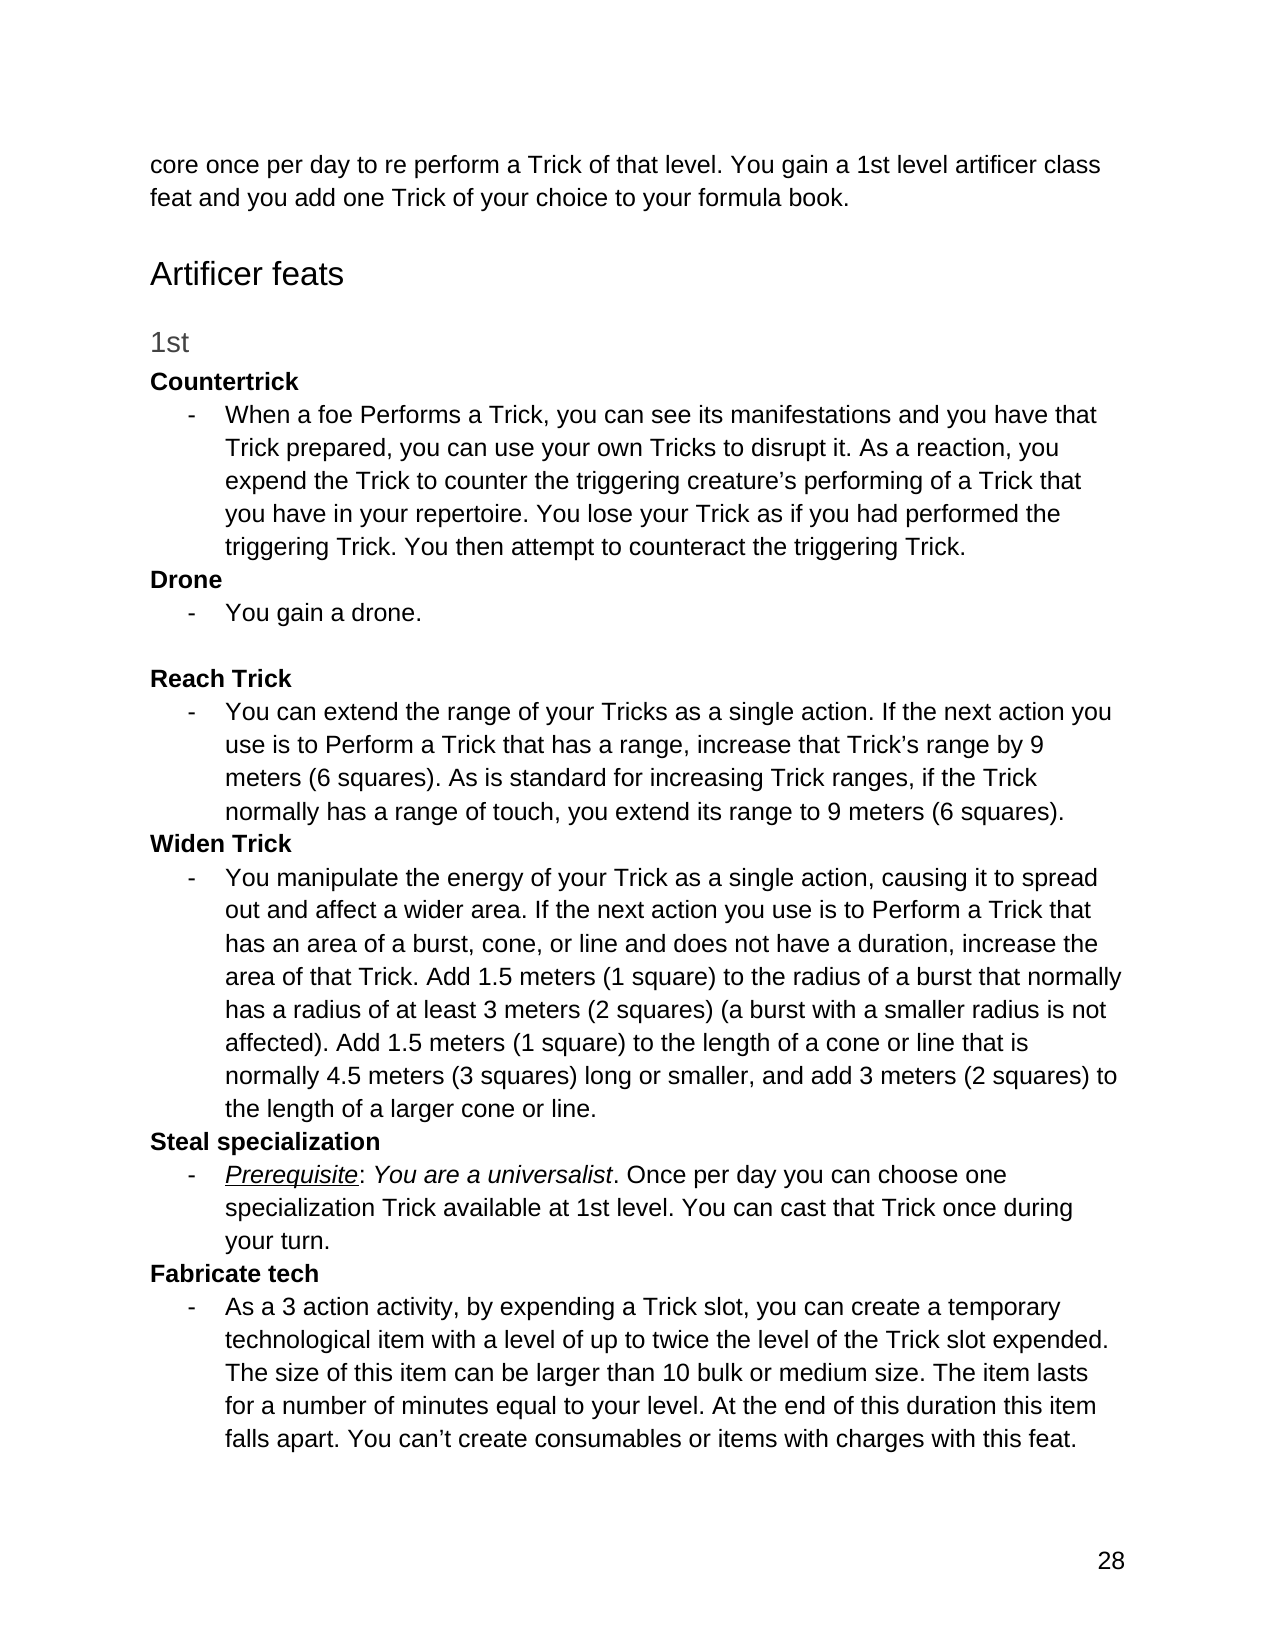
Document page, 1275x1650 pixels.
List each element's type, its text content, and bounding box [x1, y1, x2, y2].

list As a 3 action activity, by expending a Trick slot, you can create a temporary technological item with a level of up to twice the level of the Trick slot expended. The size of this item can be larger than 10 bulk or medium size. The item lasts for a number of minutes equal to your level. At the end of this duration this item falls apart. You can’t create consumables or items with charges with this feat. [187, 1292, 1125, 1453]
subtitle 1st [150, 325, 1125, 359]
list Prerequisite: You are a universalist. Once per day you can choose one specialization Trick available at 1st level. You can cast that Trick once during your turn. [187, 1160, 1125, 1254]
list You gain a drone. [187, 598, 1125, 627]
list When a foe Performs a Trick, you can see its manifestations and you have that Trick prepared, you can use your own Tricks to disrupt it. As a reaction, you expend the Trick to counter the triggering creature’s performing of a Trick that you have in your repertoire. You lose your Trick as if you had performed the triggering Trick. You then attempt to counteract the triggering Trick. [187, 400, 1125, 561]
list You can extend the range of your Tricks as a single action. If the next action you use is to Perform a Trick that has a range, increase that Trick’s range by 9 meters (6 squares). As is standard for increasing Trick ranges, if the Trick normally has a range of touch, you extend its range to 9 meters (6 squares). [187, 697, 1125, 825]
text Reach Trick [150, 664, 1125, 693]
text Fabricate tech [150, 1259, 1125, 1287]
text Widen Trick [150, 829, 1125, 858]
text Steal specialization [150, 1127, 1125, 1155]
text Countertrick [150, 367, 1125, 396]
subtitle Artificer feats [150, 253, 1125, 292]
list You manipulate the energy of your Trick as a single action, causing it to spread out and affect a wider area. If the next action you use is to Perform a Trick that has an area of a burst, cone, or line and does not have a duration, increase the area of that Trick. Add 1.5 meters (1 square) to the radius of a burst that normally has a radius of at least 3 meters (2 squares) (a burst with a smaller radius is not affected). Add 1.5 meters (1 square) to the length of a cone or line that is normally 4.5 meters (3 squares) long or smaller, and add 3 meters (2 squares) to the length of a larger cone or line. [187, 862, 1125, 1122]
text core once per day to re perform a Trick of that level. You gain a 1st level artificer class feat and you add one Trick of your choice to your formula book. [150, 150, 1125, 212]
text Drone [150, 565, 1125, 594]
